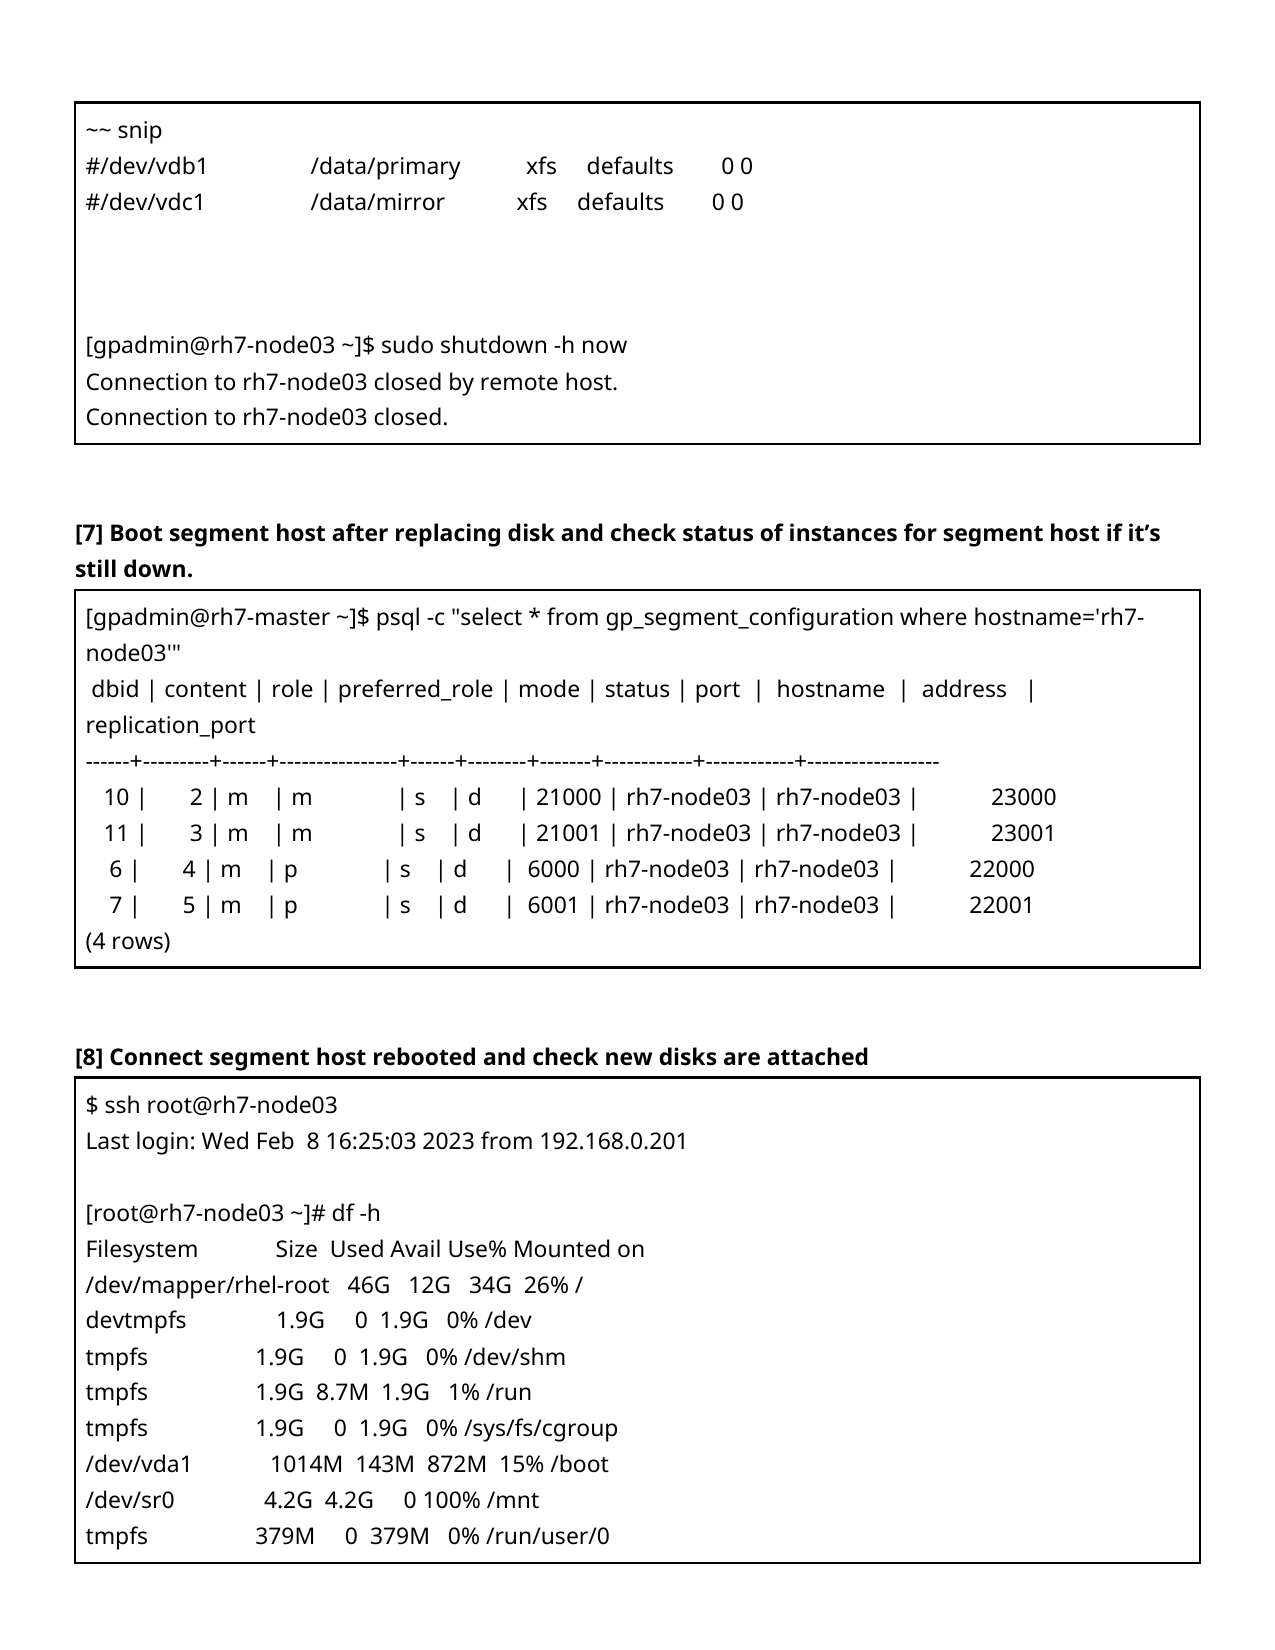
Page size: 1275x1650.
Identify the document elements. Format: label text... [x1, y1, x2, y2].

table_header ~~ snip #/dev/vdb1 /data/primary xfs defaults 0 0 #/dev/vdc1 /data/mirror xfs defaults 0 0 [gpadmin@rh7-node03 ~]$ sudo shutdown -h now Connection to rh7-node03 closed by remote host. Connection to rh7-node03 closed. [76, 104, 1199, 443]
text [7] Boot segment host after replacing disk and check status of instances for segment host if it’s still down. [75, 517, 1200, 584]
text [8] Connect segment host rebooted and check new disks are attached [75, 1004, 1200, 1072]
table_header $ ssh root@rh7-node03 Last login: Wed Feb 8 16:25:03 2023 from 192.168.0.201 [root@rh7-node03 ~]# df -h Filesystem Size Used Avail Use% Mounted on /dev/mapper/rhel-root 46G 12G 34G 26% / devtmpfs 1.9G 0 1.9G 0% /dev tmpfs 1.9G 0 1.9G 0% /dev/shm tmpfs 1.9G 8.7M 1.9G 1% /run tmpfs 1.9G 0 1.9G 0% /sys/fs/cgroup /dev/vda1 1014M 143M 872M 15% /boot /dev/sr0 4.2G 4.2G 0 100% /mnt tmpfs 379M 0 379M 0% /run/user/0 [76, 1079, 1199, 1562]
table_header [gpadmin@rh7-master ~]$ psql -c "select * from gp_segment_configuration where hostname='rh7-node03'" dbid | content | role | preferred_role | mode | status | port | hostname | address | replication_port ------+---------+------+----------------+------+--------+-------+------------+------------+------------------ 10 | 2 | m | m | s | d | 21000 | rh7-node03 | rh7-node03 | 23000 11 | 3 | m | m | s | d | 21001 | rh7-node03 | rh7-node03 | 23001 6 | 4 | m | p | s | d | 6000 | rh7-node03 | rh7-node03 | 22000 7 | 5 | m | p | s | d | 6001 | rh7-node03 | rh7-node03 | 22001 (4 rows) [76, 591, 1199, 966]
